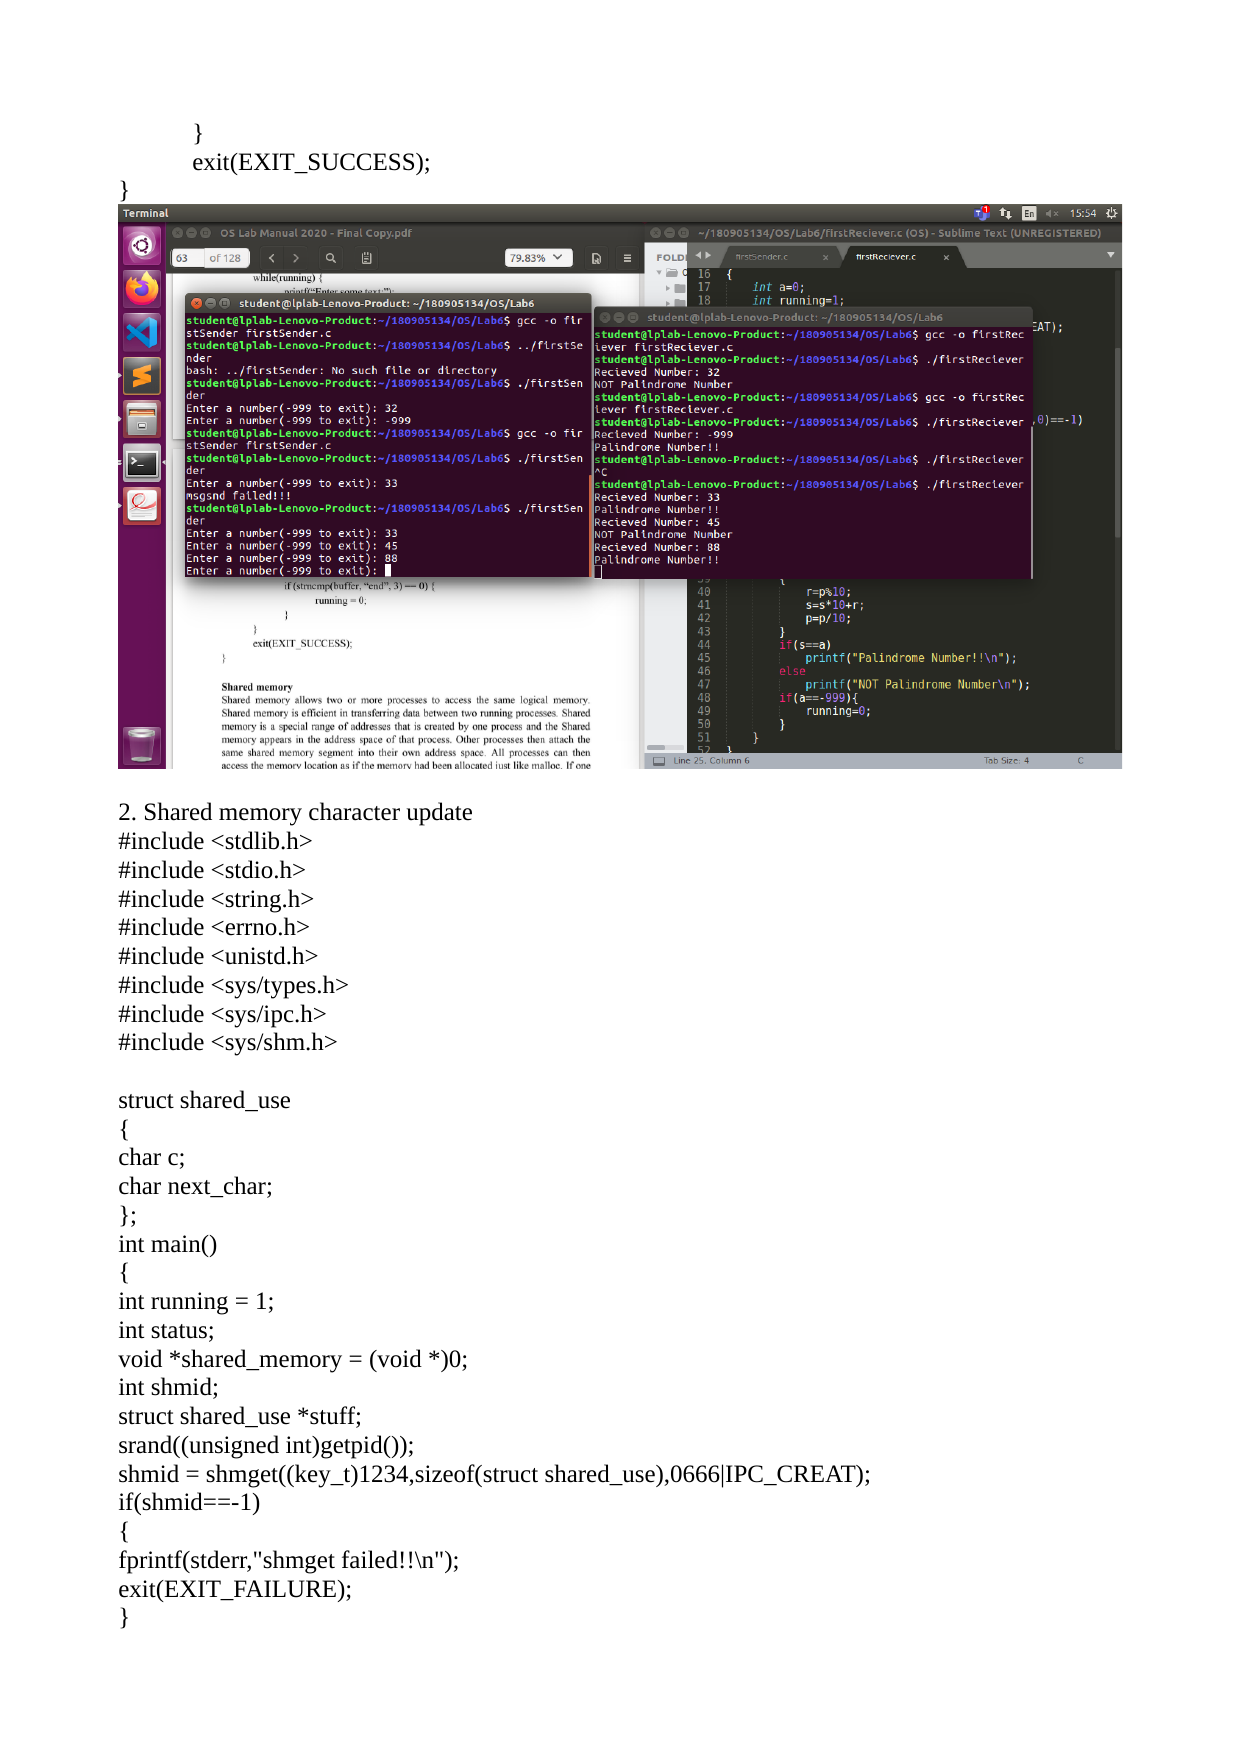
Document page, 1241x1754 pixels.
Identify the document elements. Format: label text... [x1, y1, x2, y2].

text #include <stdio.h> [118, 855, 1122, 884]
text }; [118, 1200, 1122, 1229]
text char next_char; [118, 1171, 1122, 1200]
text struct shared_use *stuff; [118, 1401, 1122, 1430]
text int status; [118, 1315, 1122, 1344]
text struct shared_use [118, 1085, 1122, 1114]
text #include <sys/ipc.h> [118, 999, 1122, 1027]
picture [118, 204, 1123, 769]
text if(shmid==-1) [118, 1487, 1122, 1516]
text #include <unistd.h> [118, 941, 1122, 970]
text } [118, 1602, 1122, 1631]
text #include <sys/shm.h> [118, 1027, 1122, 1056]
text { [118, 1516, 1122, 1545]
text exit(EXIT_FAILURE); [118, 1574, 1122, 1602]
text #include <stdlib.h> [118, 826, 1122, 855]
text srand((unsigned int)getpid()); [118, 1430, 1122, 1459]
text { [118, 1257, 1122, 1286]
text exit(EXIT_SUCCESS); [118, 147, 1122, 176]
text int running = 1; [118, 1286, 1122, 1315]
text int main() [118, 1229, 1122, 1257]
text char c; [118, 1142, 1122, 1171]
text shmid = shmget((key_t)1234,sizeof(struct shared_use),0666|IPC_CREAT); [118, 1459, 1122, 1487]
text 2. Shared memory character update [118, 797, 1122, 826]
text void *shared_memory = (void *)0; [118, 1344, 1122, 1372]
text fprintf(stderr,"shmget failed!!\n"); [118, 1545, 1122, 1574]
text } [118, 118, 1122, 147]
text } [118, 176, 1122, 204]
text #include <errno.h> [118, 912, 1122, 941]
text #include <string.h> [118, 884, 1122, 912]
text #include <sys/types.h> [118, 970, 1122, 999]
text { [118, 1114, 1122, 1142]
text int shmid; [118, 1372, 1122, 1401]
